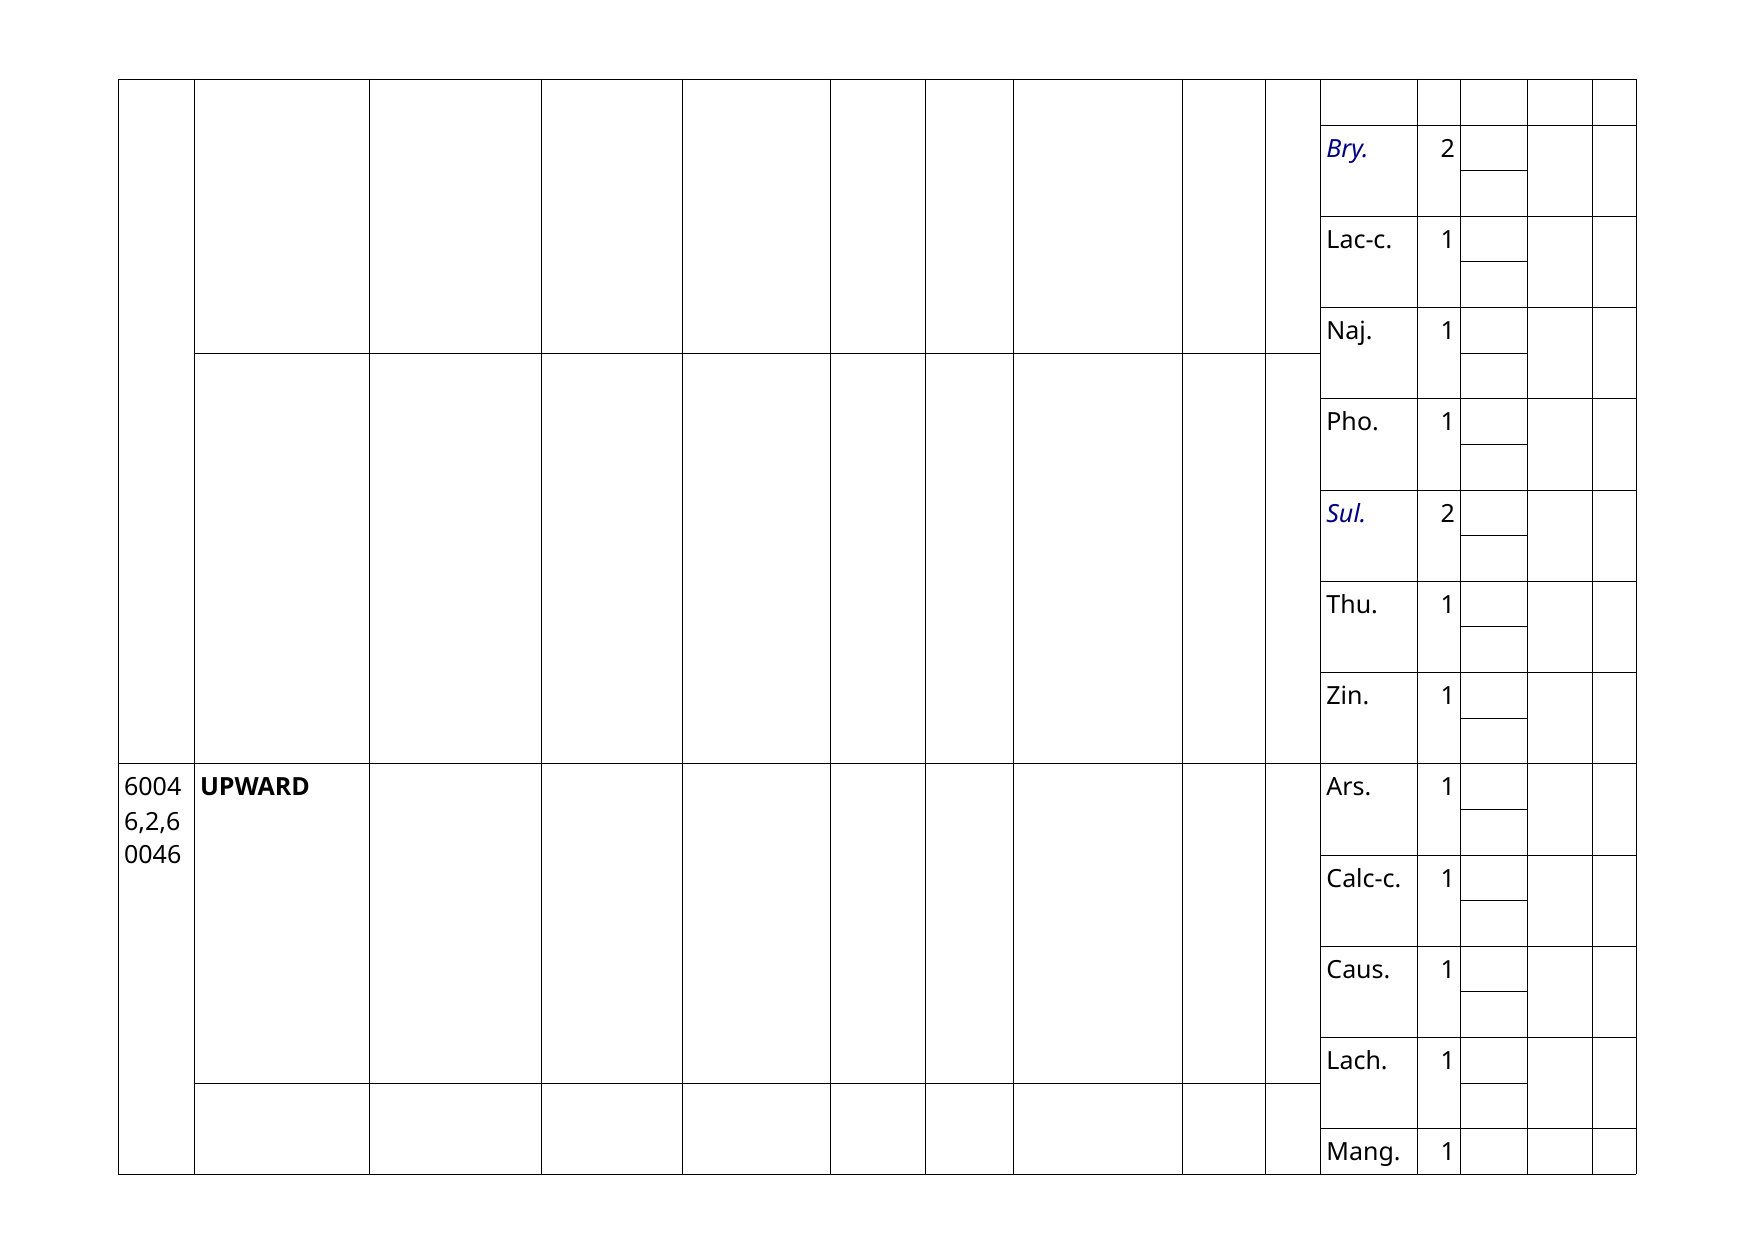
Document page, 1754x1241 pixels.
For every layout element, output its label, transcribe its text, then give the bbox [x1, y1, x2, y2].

table_cell [1461, 399, 1527, 444]
table_cell [1014, 764, 1182, 1083]
table_cell [1593, 399, 1636, 489]
table_cell [1461, 536, 1527, 581]
table_cell [1528, 673, 1592, 763]
table_cell [1528, 1129, 1592, 1174]
table_cell 1 [1418, 217, 1460, 307]
table_cell [1461, 764, 1527, 809]
table_cell [926, 764, 1013, 1083]
table_cell [1461, 673, 1527, 718]
table_cell [1461, 582, 1527, 626]
table_cell [1528, 308, 1592, 398]
table_cell 1 [1418, 1038, 1460, 1128]
table_cell [370, 80, 541, 353]
table_cell [926, 80, 1013, 353]
table_cell [831, 1084, 925, 1174]
table_cell [1461, 445, 1527, 489]
table_cell [1183, 1084, 1265, 1174]
table_cell [1183, 764, 1265, 1083]
table_cell [1593, 217, 1636, 307]
table_cell [1528, 582, 1592, 672]
table_cell [1014, 354, 1182, 763]
table_cell [1593, 673, 1636, 763]
table_cell [683, 354, 830, 763]
table_cell [1266, 1084, 1320, 1174]
table_cell Calc-c. [1321, 856, 1417, 946]
table_cell [195, 354, 369, 763]
table_cell [1461, 217, 1527, 261]
table_cell 1 [1418, 764, 1460, 854]
table_cell [1528, 491, 1592, 581]
table_cell [195, 80, 369, 353]
table_cell [1461, 947, 1527, 991]
table_cell Bry. [1321, 126, 1417, 216]
table_cell [1461, 308, 1527, 353]
table_cell [1014, 1084, 1182, 1174]
table_cell 1 [1418, 856, 1460, 946]
table_cell [370, 764, 541, 1083]
table_cell [1593, 491, 1636, 581]
table_cell Lach. [1321, 1038, 1417, 1128]
table_cell [542, 354, 682, 763]
table_cell [1593, 126, 1636, 216]
table_cell Caus. [1321, 947, 1417, 1037]
table_cell [1461, 810, 1527, 854]
table_cell [1266, 80, 1320, 353]
table_cell [926, 354, 1013, 763]
table_cell [1593, 947, 1636, 1037]
table_cell [542, 764, 682, 1083]
table_cell [831, 354, 925, 763]
table_cell [1183, 354, 1265, 763]
table_cell 60046,2,60046 [119, 764, 194, 1174]
table_cell [1266, 354, 1320, 763]
table_cell [1461, 262, 1527, 307]
table_cell [1461, 171, 1527, 216]
table_cell [1418, 80, 1460, 124]
table_cell [683, 80, 830, 353]
table_cell [542, 80, 682, 353]
table_cell [1593, 1129, 1636, 1174]
table_cell [370, 1084, 541, 1174]
table_cell [831, 764, 925, 1083]
table_cell [1528, 856, 1592, 946]
table_cell [683, 764, 830, 1083]
table_cell [1183, 80, 1265, 353]
table_cell [1461, 627, 1527, 672]
table_cell [1266, 764, 1320, 1083]
table_cell Mang. [1321, 1129, 1417, 1174]
table_cell 2 [1418, 491, 1460, 581]
table_cell [1461, 1129, 1527, 1174]
table_cell Sul. [1321, 491, 1417, 581]
table_cell [1461, 354, 1527, 398]
table_cell [1461, 719, 1527, 763]
table_cell [1593, 80, 1636, 124]
table_cell Ars. [1321, 764, 1417, 854]
table_cell [1528, 399, 1592, 489]
table_cell [1593, 1038, 1636, 1128]
table_cell [1593, 764, 1636, 854]
table_cell [1593, 308, 1636, 398]
table_cell [1321, 80, 1417, 124]
table_cell [1528, 947, 1592, 1037]
table_cell [1461, 126, 1527, 170]
table_cell [1528, 80, 1592, 124]
table_cell [1593, 856, 1636, 946]
table_cell [1461, 80, 1527, 124]
table_cell Naj. [1321, 308, 1417, 398]
table_cell [831, 80, 925, 353]
table_cell 1 [1418, 399, 1460, 489]
table_cell [1461, 992, 1527, 1037]
table_cell [1528, 764, 1592, 854]
table_cell [1461, 901, 1527, 946]
table_cell Thu. [1321, 582, 1417, 672]
table_cell [1528, 217, 1592, 307]
table_cell [926, 1084, 1013, 1174]
table_cell upward [195, 764, 369, 1083]
table_cell [370, 354, 541, 763]
table_cell 1 [1418, 673, 1460, 763]
table_cell [1461, 491, 1527, 535]
table_cell 1 [1418, 582, 1460, 672]
table_cell [1461, 1084, 1527, 1128]
table_cell [195, 1084, 369, 1174]
table_cell [683, 1084, 830, 1174]
table_cell [542, 1084, 682, 1174]
table_cell Zin. [1321, 673, 1417, 763]
table_cell [1593, 582, 1636, 672]
table_cell [1014, 80, 1182, 353]
table_cell 1 [1418, 1129, 1460, 1174]
table_cell Lac-c. [1321, 217, 1417, 307]
table_cell [1528, 1038, 1592, 1128]
table_cell 2 [1418, 126, 1460, 216]
table_cell Pho. [1321, 399, 1417, 489]
table_cell [1461, 856, 1527, 900]
table_cell [1528, 126, 1592, 216]
table_cell 1 [1418, 947, 1460, 1037]
table_cell 1 [1418, 308, 1460, 398]
table_cell [119, 80, 194, 763]
table_cell [1461, 1038, 1527, 1083]
